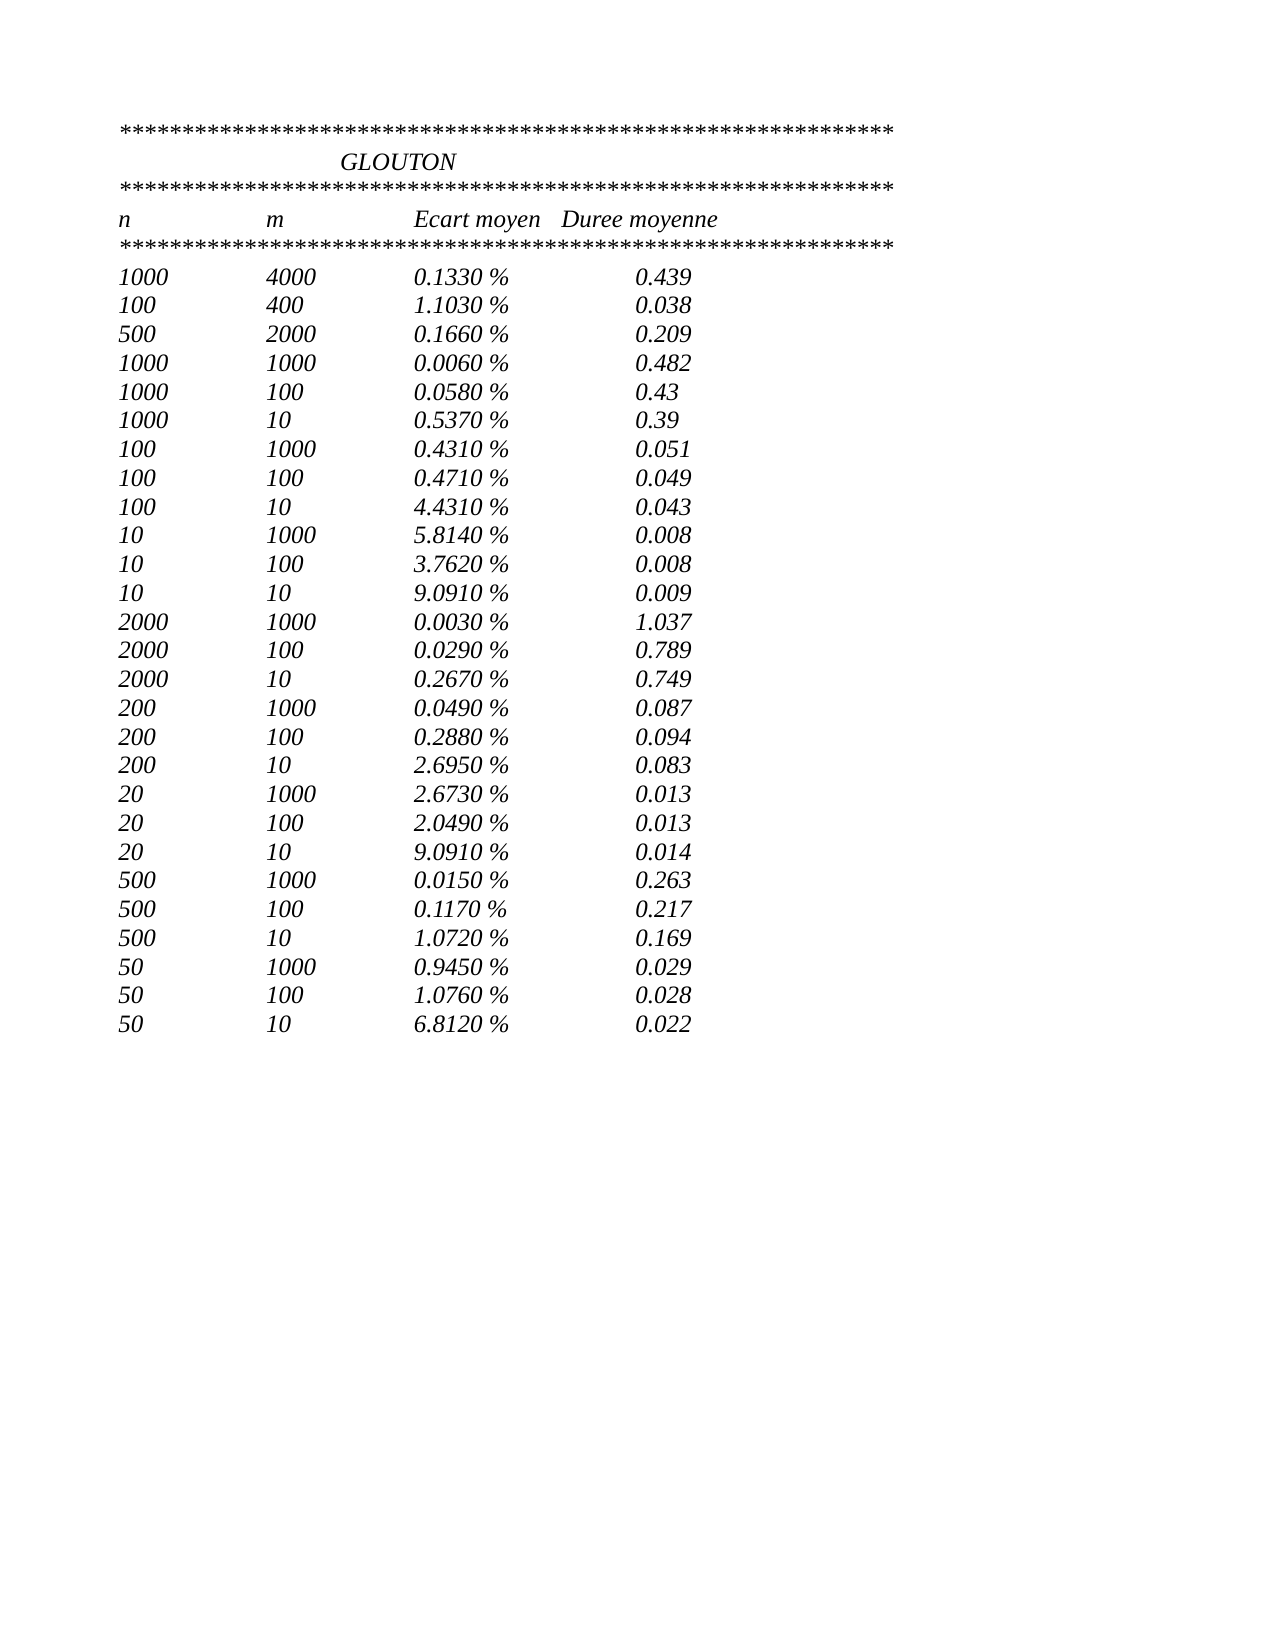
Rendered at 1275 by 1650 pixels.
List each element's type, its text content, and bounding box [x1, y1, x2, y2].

text 500 2000 0.1660 % 0.209 [118, 319, 1157, 348]
text 500 1000 0.0150 % 0.263 [118, 866, 1157, 894]
text 100 400 1.1030 % 0.038 [118, 291, 1157, 319]
text 2000 1000 0.0030 % 1.037 [118, 607, 1157, 636]
text 50 100 1.0760 % 0.028 [118, 981, 1157, 1009]
text 100 10 4.4310 % 0.043 [118, 492, 1157, 521]
text 10 1000 5.8140 % 0.008 [118, 521, 1157, 549]
text ************************************************************** [118, 118, 1157, 147]
text 500 100 0.1170 % 0.217 [118, 894, 1157, 923]
text 10 100 3.7620 % 0.008 [118, 549, 1157, 578]
text 1000 10 0.5370 % 0.39 [118, 406, 1157, 434]
text 50 1000 0.9450 % 0.029 [118, 952, 1157, 981]
text 100 100 0.4710 % 0.049 [118, 463, 1157, 492]
text 1000 1000 0.0060 % 0.482 [118, 348, 1157, 377]
text 50 10 6.8120 % 0.022 [118, 1009, 1157, 1038]
text 2000 10 0.2670 % 0.749 [118, 664, 1157, 693]
text ************************************************************** [118, 176, 1157, 204]
text 20 1000 2.6730 % 0.013 [118, 779, 1157, 808]
text n m Ecart moyen Duree moyenne [118, 204, 1157, 233]
text ************************************************************** [118, 233, 1157, 262]
text 1000 4000 0.1330 % 0.439 [118, 262, 1157, 291]
text 200 1000 0.0490 % 0.087 [118, 693, 1157, 722]
text 100 1000 0.4310 % 0.051 [118, 434, 1157, 463]
text 200 100 0.2880 % 0.094 [118, 722, 1157, 751]
text 2000 100 0.0290 % 0.789 [118, 636, 1157, 664]
text 10 10 9.0910 % 0.009 [118, 578, 1157, 607]
text 500 10 1.0720 % 0.169 [118, 923, 1157, 952]
text 200 10 2.6950 % 0.083 [118, 751, 1157, 779]
text 20 10 9.0910 % 0.014 [118, 837, 1157, 866]
text 20 100 2.0490 % 0.013 [118, 808, 1157, 837]
text 1000 100 0.0580 % 0.43 [118, 377, 1157, 406]
text GLOUTON [118, 147, 1157, 176]
